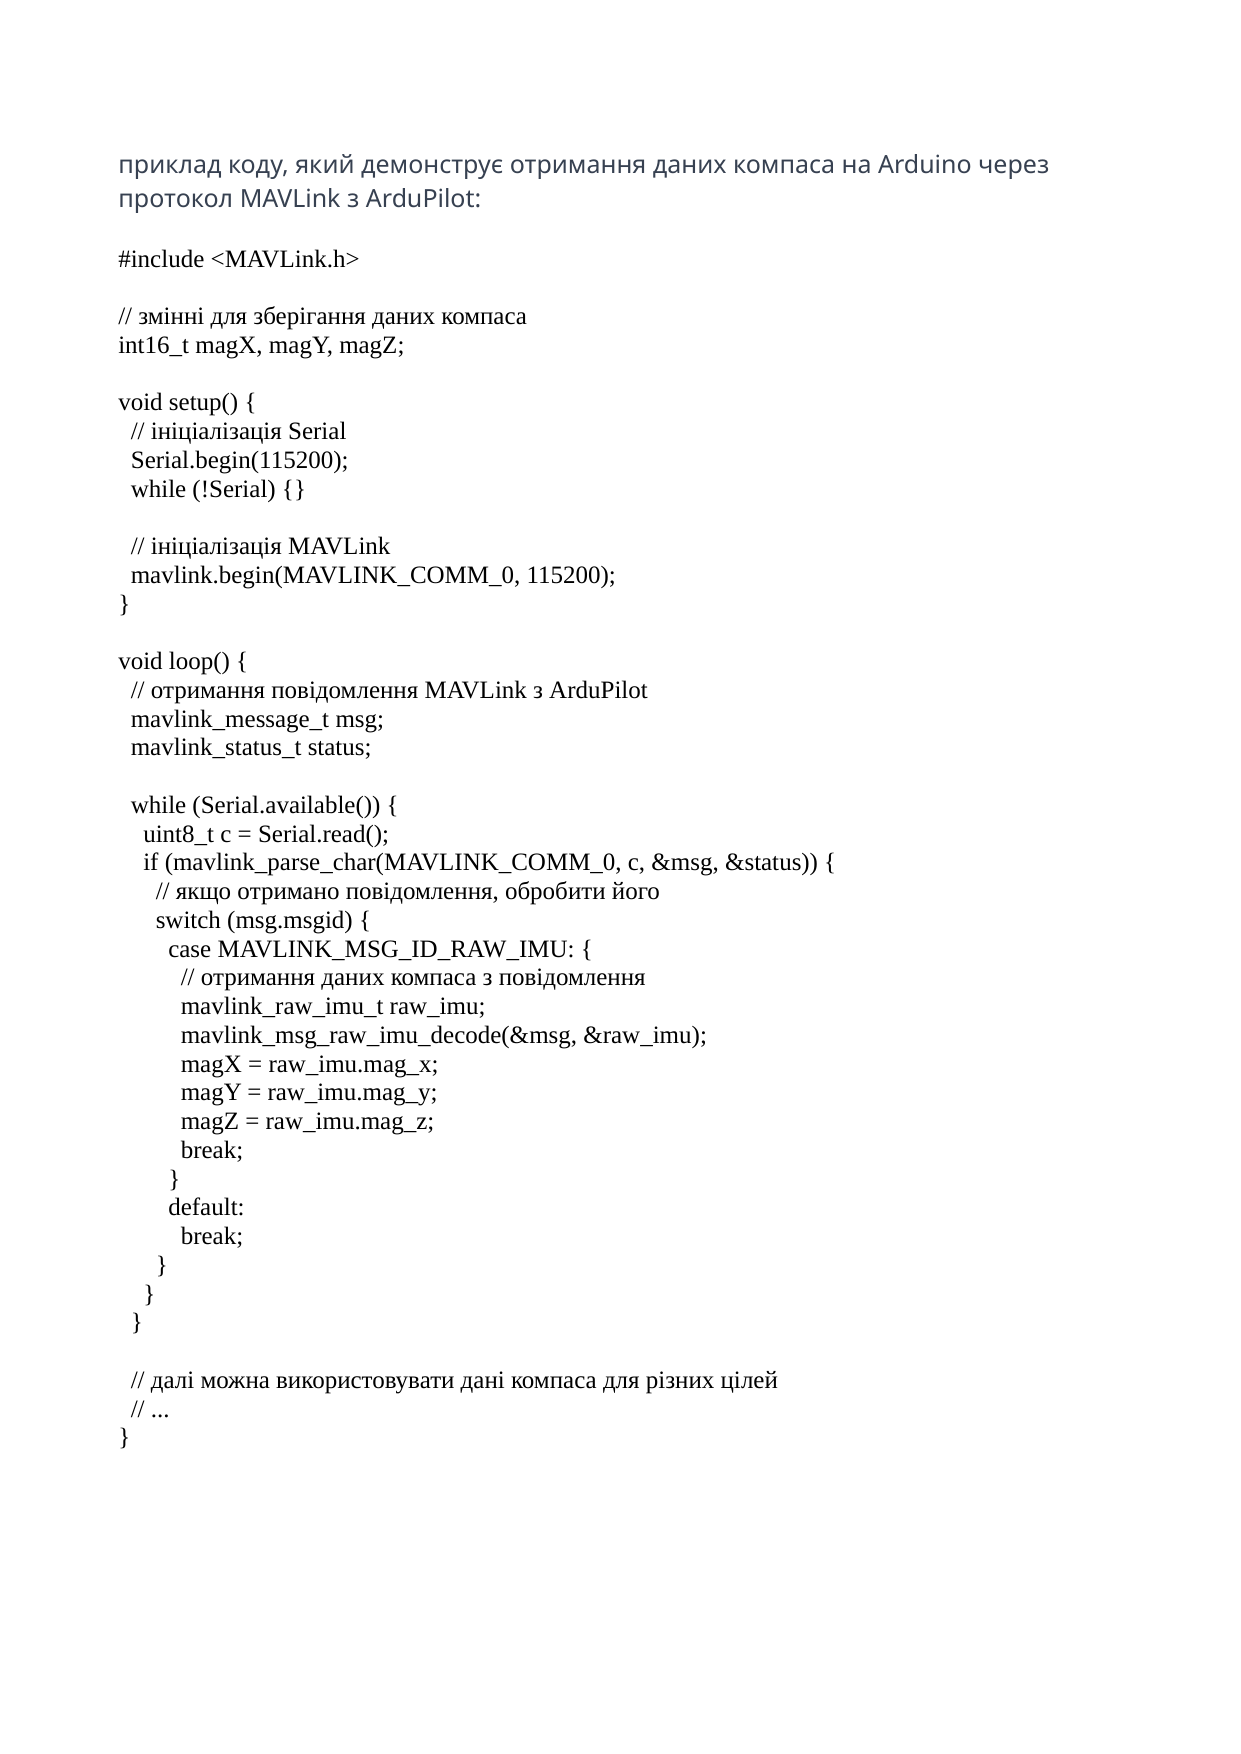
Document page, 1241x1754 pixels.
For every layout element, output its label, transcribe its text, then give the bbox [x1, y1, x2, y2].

text } [118, 1250, 1122, 1279]
text // змінні для зберігання даних компаса [118, 301, 1122, 330]
text } [118, 1307, 1122, 1336]
text while (!Serial) {} [118, 474, 1122, 502]
text // отримання даних компаса з повідомлення [118, 962, 1122, 991]
text magZ = raw_imu.mag_z; [118, 1106, 1122, 1135]
text } [118, 1164, 1122, 1192]
text break; [118, 1135, 1122, 1164]
text #include <MAVLink.h> [118, 244, 1122, 272]
text // якщо отримано повідомлення, обробити його [118, 876, 1122, 905]
text mavlink_raw_imu_t raw_imu; [118, 991, 1122, 1020]
text magY = raw_imu.mag_y; [118, 1077, 1122, 1106]
text } [118, 1422, 1122, 1451]
text } [118, 1279, 1122, 1307]
text } [118, 589, 1122, 617]
text void loop() { [118, 646, 1122, 675]
text switch (msg.msgid) { [118, 905, 1122, 934]
text // далі можна використовувати дані компаса для різних цілей [118, 1365, 1122, 1394]
text mavlink_msg_raw_imu_decode(&msg, &raw_imu); [118, 1020, 1122, 1049]
text magX = raw_imu.mag_x; [118, 1049, 1122, 1077]
text // отримання повідомлення MAVLink з ArduPilot [118, 675, 1122, 704]
text // ініціалізація Serial [118, 416, 1122, 445]
text приклад коду, який демонструє отримання даних компаса на Arduino через протокол MAVLink з ArduPilot: [118, 147, 1122, 215]
text Serial.begin(115200); [118, 445, 1122, 474]
text int16_t magX, magY, magZ; [118, 330, 1122, 359]
text mavlink.begin(MAVLINK_COMM_0, 115200); [118, 560, 1122, 589]
text void setup() { [118, 387, 1122, 416]
text default: [118, 1192, 1122, 1221]
text while (Serial.available()) { [118, 790, 1122, 819]
text // ініціалізація MAVLink [118, 531, 1122, 560]
text break; [118, 1221, 1122, 1250]
text mavlink_message_t msg; [118, 704, 1122, 732]
text // ... [118, 1394, 1122, 1422]
text mavlink_status_t status; [118, 732, 1122, 761]
text if (mavlink_parse_char(MAVLINK_COMM_0, c, &msg, &status)) { [118, 847, 1122, 876]
text uint8_t c = Serial.read(); [118, 819, 1122, 847]
text case MAVLINK_MSG_ID_RAW_IMU: { [118, 934, 1122, 962]
